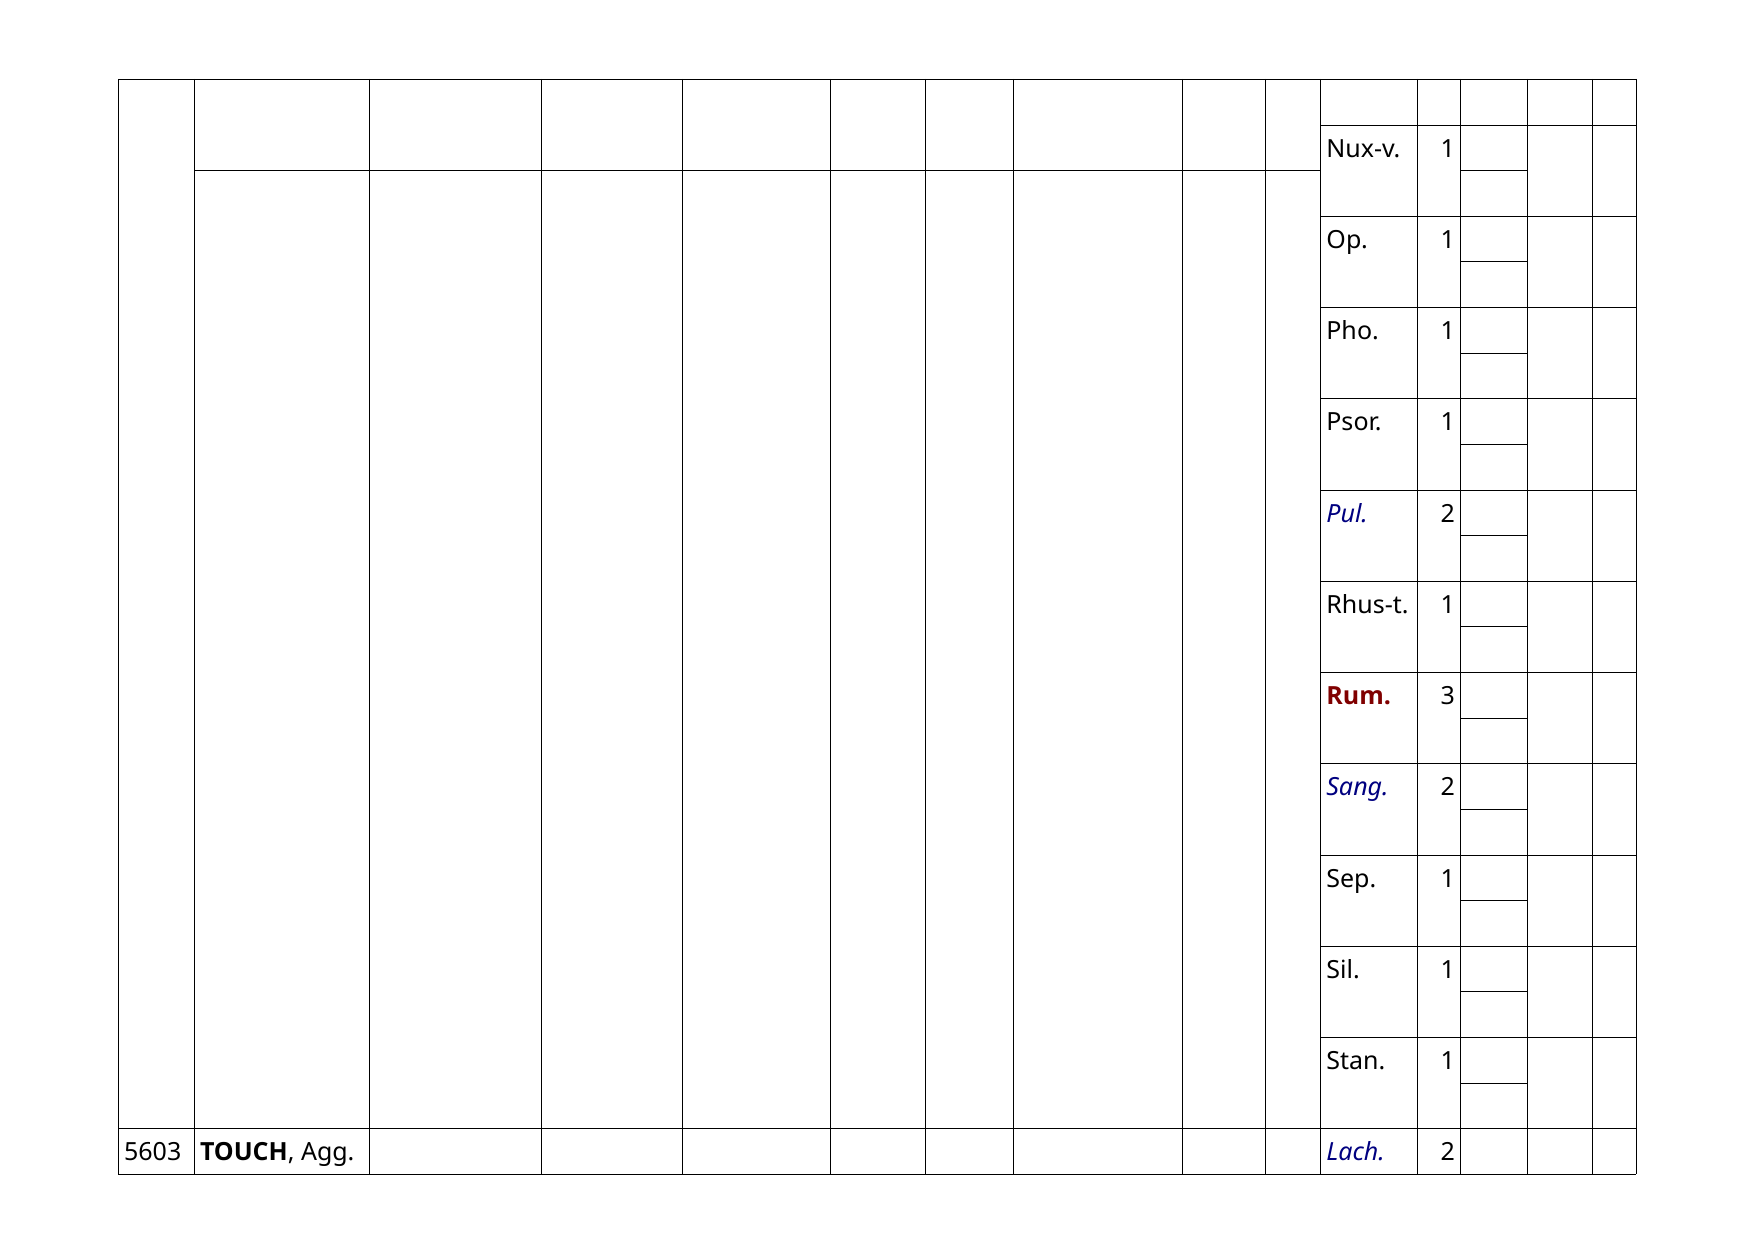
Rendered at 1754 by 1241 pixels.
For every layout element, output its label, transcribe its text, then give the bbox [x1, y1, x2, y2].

table_cell Rhus-t. [1321, 582, 1417, 672]
table_cell [831, 171, 925, 1128]
table_cell [370, 80, 541, 170]
table_cell 1 [1418, 217, 1460, 307]
table_cell [1461, 1084, 1527, 1128]
table_cell [1593, 582, 1636, 672]
table_cell [1014, 1129, 1182, 1174]
table_cell 1 [1418, 582, 1460, 672]
table_cell 1 [1418, 308, 1460, 398]
table_cell [119, 80, 194, 1128]
table_cell [1593, 947, 1636, 1037]
table_cell [1528, 947, 1592, 1037]
table_cell Stan. [1321, 1038, 1417, 1128]
table_cell [370, 171, 541, 1128]
table_cell [1528, 126, 1592, 216]
table_cell [683, 80, 830, 170]
table_cell 3 [1418, 673, 1460, 763]
table_cell touch, Agg. [195, 1129, 369, 1174]
table_cell [1461, 399, 1527, 444]
table_cell Lach. [1321, 1129, 1417, 1174]
table_cell 1 [1418, 399, 1460, 489]
table_cell [1461, 217, 1527, 261]
table_cell [1593, 217, 1636, 307]
table_cell [1461, 947, 1527, 991]
table_cell [926, 171, 1013, 1128]
table_cell [1528, 582, 1592, 672]
table_cell [1183, 1129, 1265, 1174]
table_cell [1461, 354, 1527, 398]
table_cell [1461, 627, 1527, 672]
table_cell [1183, 80, 1265, 170]
table_cell [1461, 992, 1527, 1037]
table_cell [1528, 217, 1592, 307]
table_cell [1528, 1038, 1592, 1128]
table_cell [1593, 491, 1636, 581]
table_cell Sep. [1321, 856, 1417, 946]
table_cell [1593, 1129, 1636, 1174]
table_cell [542, 80, 682, 170]
table_cell [1593, 399, 1636, 489]
table_cell [195, 171, 369, 1128]
table_cell [1461, 673, 1527, 718]
table_cell [1593, 80, 1636, 124]
table_cell [1014, 80, 1182, 170]
table_cell [1461, 764, 1527, 809]
table_cell Sang. [1321, 764, 1417, 854]
table_cell [1461, 856, 1527, 900]
table_cell [1461, 1038, 1527, 1083]
table_cell [831, 1129, 925, 1174]
table_cell [1321, 80, 1417, 124]
table_cell [1528, 80, 1592, 124]
table_cell [1528, 856, 1592, 946]
table_cell [1528, 673, 1592, 763]
table_cell Rum. [1321, 673, 1417, 763]
table_cell [1461, 536, 1527, 581]
table_cell [1593, 126, 1636, 216]
table_cell 1 [1418, 947, 1460, 1037]
table_cell 1 [1418, 126, 1460, 216]
table_cell [1461, 445, 1527, 489]
table_cell 5603 [119, 1129, 194, 1174]
table_cell [1528, 491, 1592, 581]
table_cell [1461, 126, 1527, 170]
table_cell [831, 80, 925, 170]
table_cell [1266, 80, 1320, 170]
table_cell [1461, 491, 1527, 535]
table_cell [542, 171, 682, 1128]
table_cell [542, 1129, 682, 1174]
table_cell Op. [1321, 217, 1417, 307]
table_cell [1461, 1129, 1527, 1174]
table_cell [1183, 171, 1265, 1128]
table_cell 2 [1418, 1129, 1460, 1174]
table_cell [1593, 673, 1636, 763]
table_cell [1528, 399, 1592, 489]
table_cell [1461, 810, 1527, 854]
table_cell [1593, 764, 1636, 854]
table_cell [1418, 80, 1460, 124]
table_cell [1461, 262, 1527, 307]
table_cell [926, 80, 1013, 170]
table_cell [1593, 1038, 1636, 1128]
table_cell [683, 171, 830, 1128]
table_cell [1461, 901, 1527, 946]
table_cell [195, 80, 369, 170]
table_cell [926, 1129, 1013, 1174]
table_cell 1 [1418, 856, 1460, 946]
table_cell [1528, 308, 1592, 398]
table_cell [683, 1129, 830, 1174]
table_cell Pho. [1321, 308, 1417, 398]
table_cell [1528, 1129, 1592, 1174]
table_cell [1593, 856, 1636, 946]
table_cell [1461, 719, 1527, 763]
table_cell [1461, 308, 1527, 353]
table_cell 2 [1418, 764, 1460, 854]
table_cell 2 [1418, 491, 1460, 581]
table_cell Sil. [1321, 947, 1417, 1037]
table_cell [1593, 308, 1636, 398]
table_cell [370, 1129, 541, 1174]
table_cell 1 [1418, 1038, 1460, 1128]
table_cell [1266, 1129, 1320, 1174]
table_cell Nux-v. [1321, 126, 1417, 216]
table_cell [1528, 764, 1592, 854]
table_cell Pul. [1321, 491, 1417, 581]
table_cell [1266, 171, 1320, 1128]
table_cell [1014, 171, 1182, 1128]
table_cell [1461, 80, 1527, 124]
table_cell Psor. [1321, 399, 1417, 489]
table_cell [1461, 582, 1527, 626]
table_cell [1461, 171, 1527, 216]
